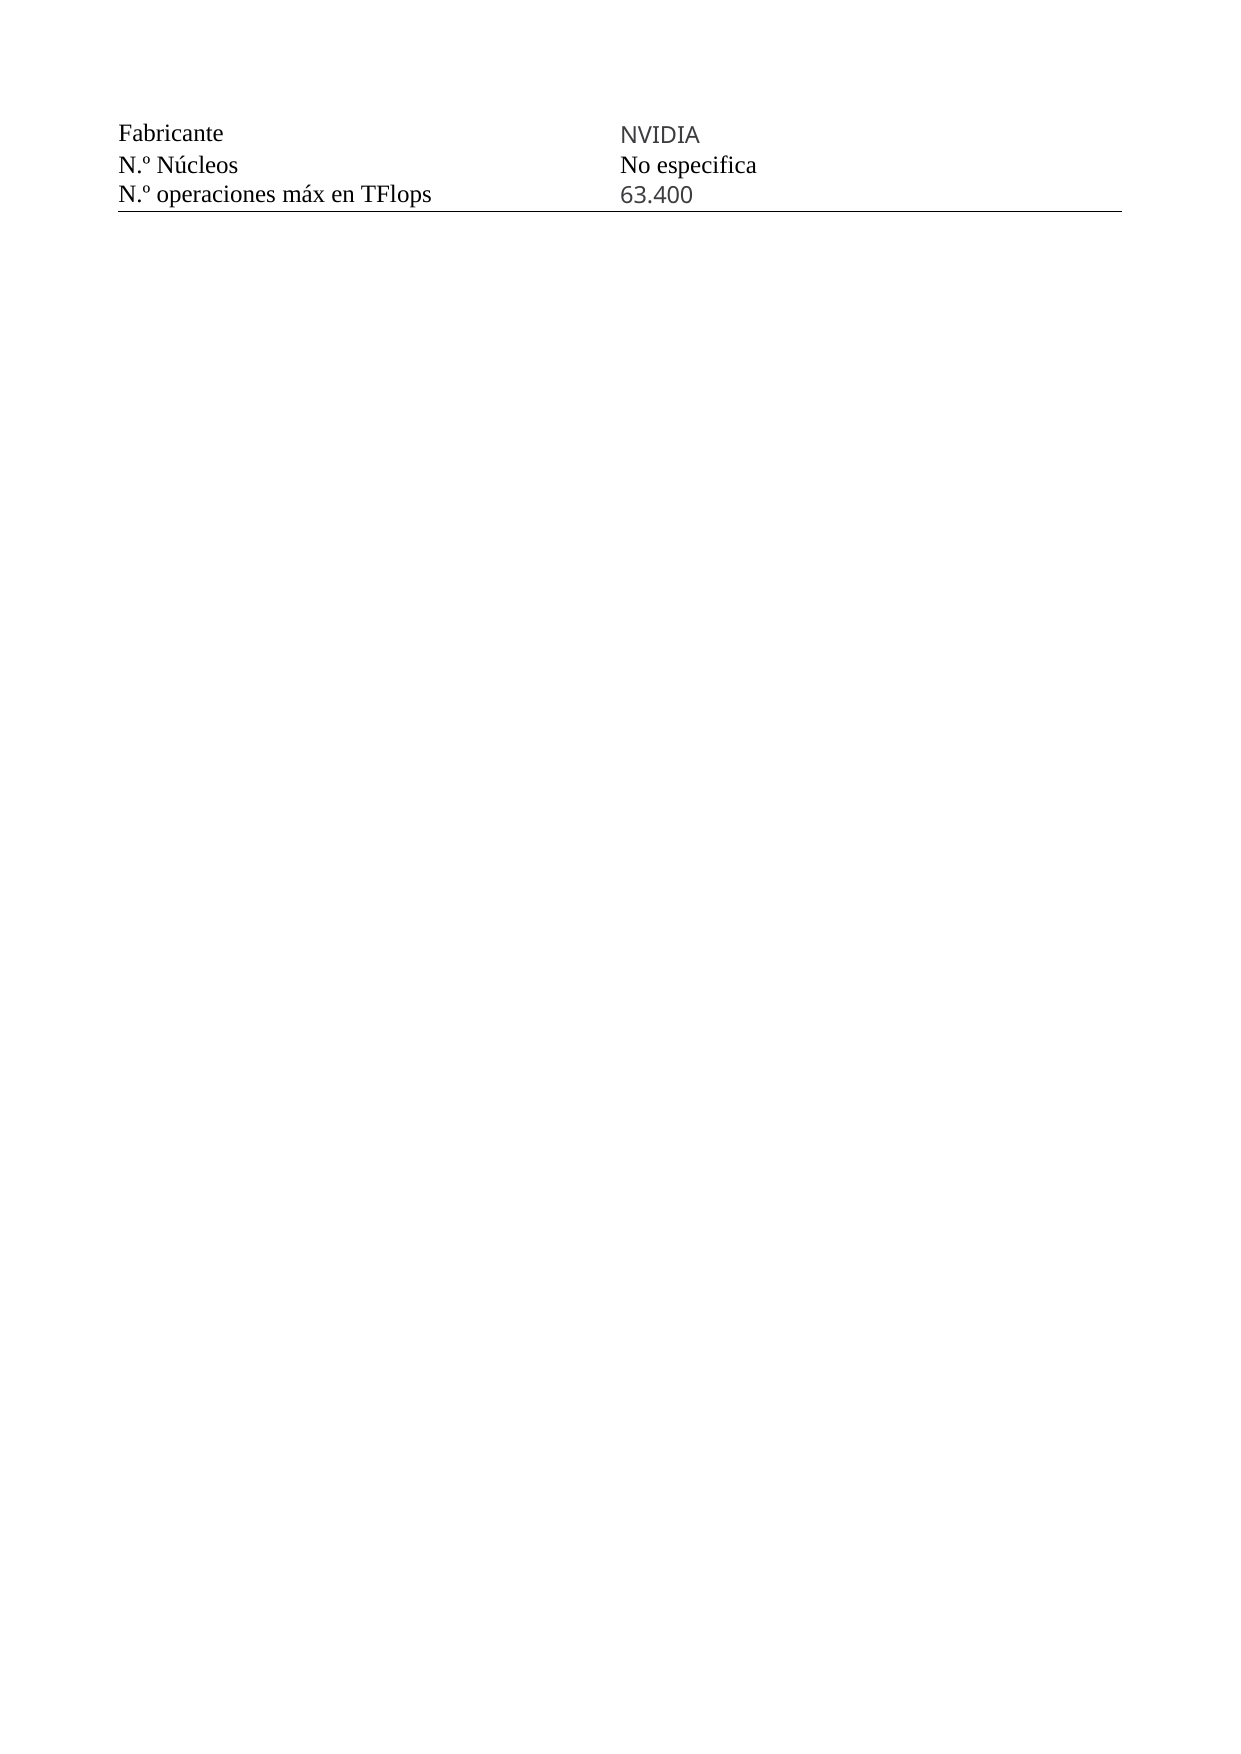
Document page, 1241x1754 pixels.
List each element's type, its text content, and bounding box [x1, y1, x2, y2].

table_cell N.º operaciones máx en TFlops [118, 179, 620, 211]
table_cell NVIDIA [620, 118, 1122, 150]
table_cell N.º Núcleos [118, 150, 620, 179]
table_cell 63.400 [620, 179, 1122, 211]
table_cell No especifica [620, 150, 1122, 179]
table_cell Fabricante [118, 118, 620, 150]
